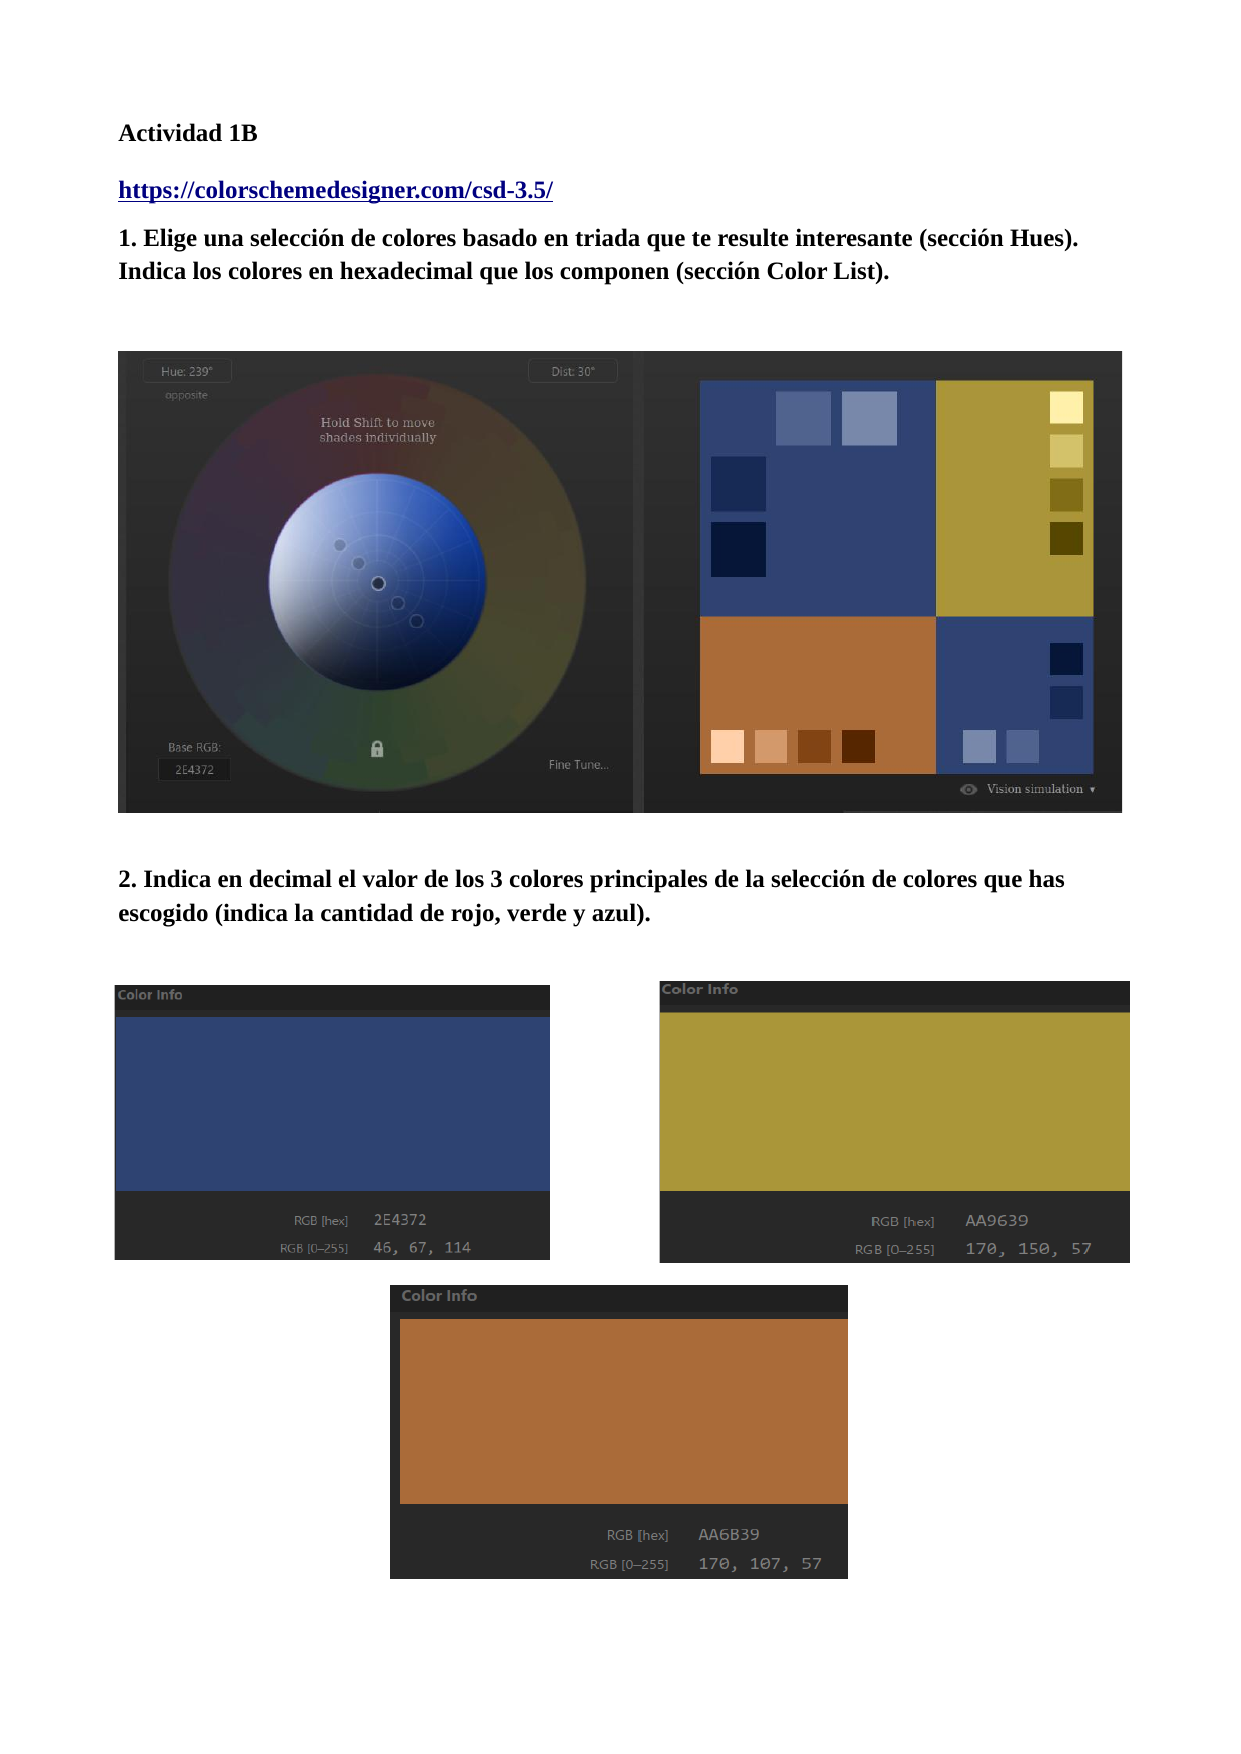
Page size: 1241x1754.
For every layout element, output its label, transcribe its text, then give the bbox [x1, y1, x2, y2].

text 1. Elige una selección de colores basado en triada que te resulte interesante (sección Hues). Indica los colores en hexadecimal que los componen (sección Color List). [118, 223, 1122, 285]
picture [114, 985, 550, 1260]
picture [659, 981, 1130, 1263]
picture [390, 1285, 848, 1579]
text Actividad 1B [118, 118, 1122, 147]
picture [118, 351, 1123, 813]
text https://colorschemedesigner.com/csd-3.5/ [118, 176, 1122, 204]
text 2. Indica en decimal el valor de los 3 colores principales de la selección de colores que has escogido (indica la cantidad de rojo, verde y azul). [118, 864, 1122, 926]
